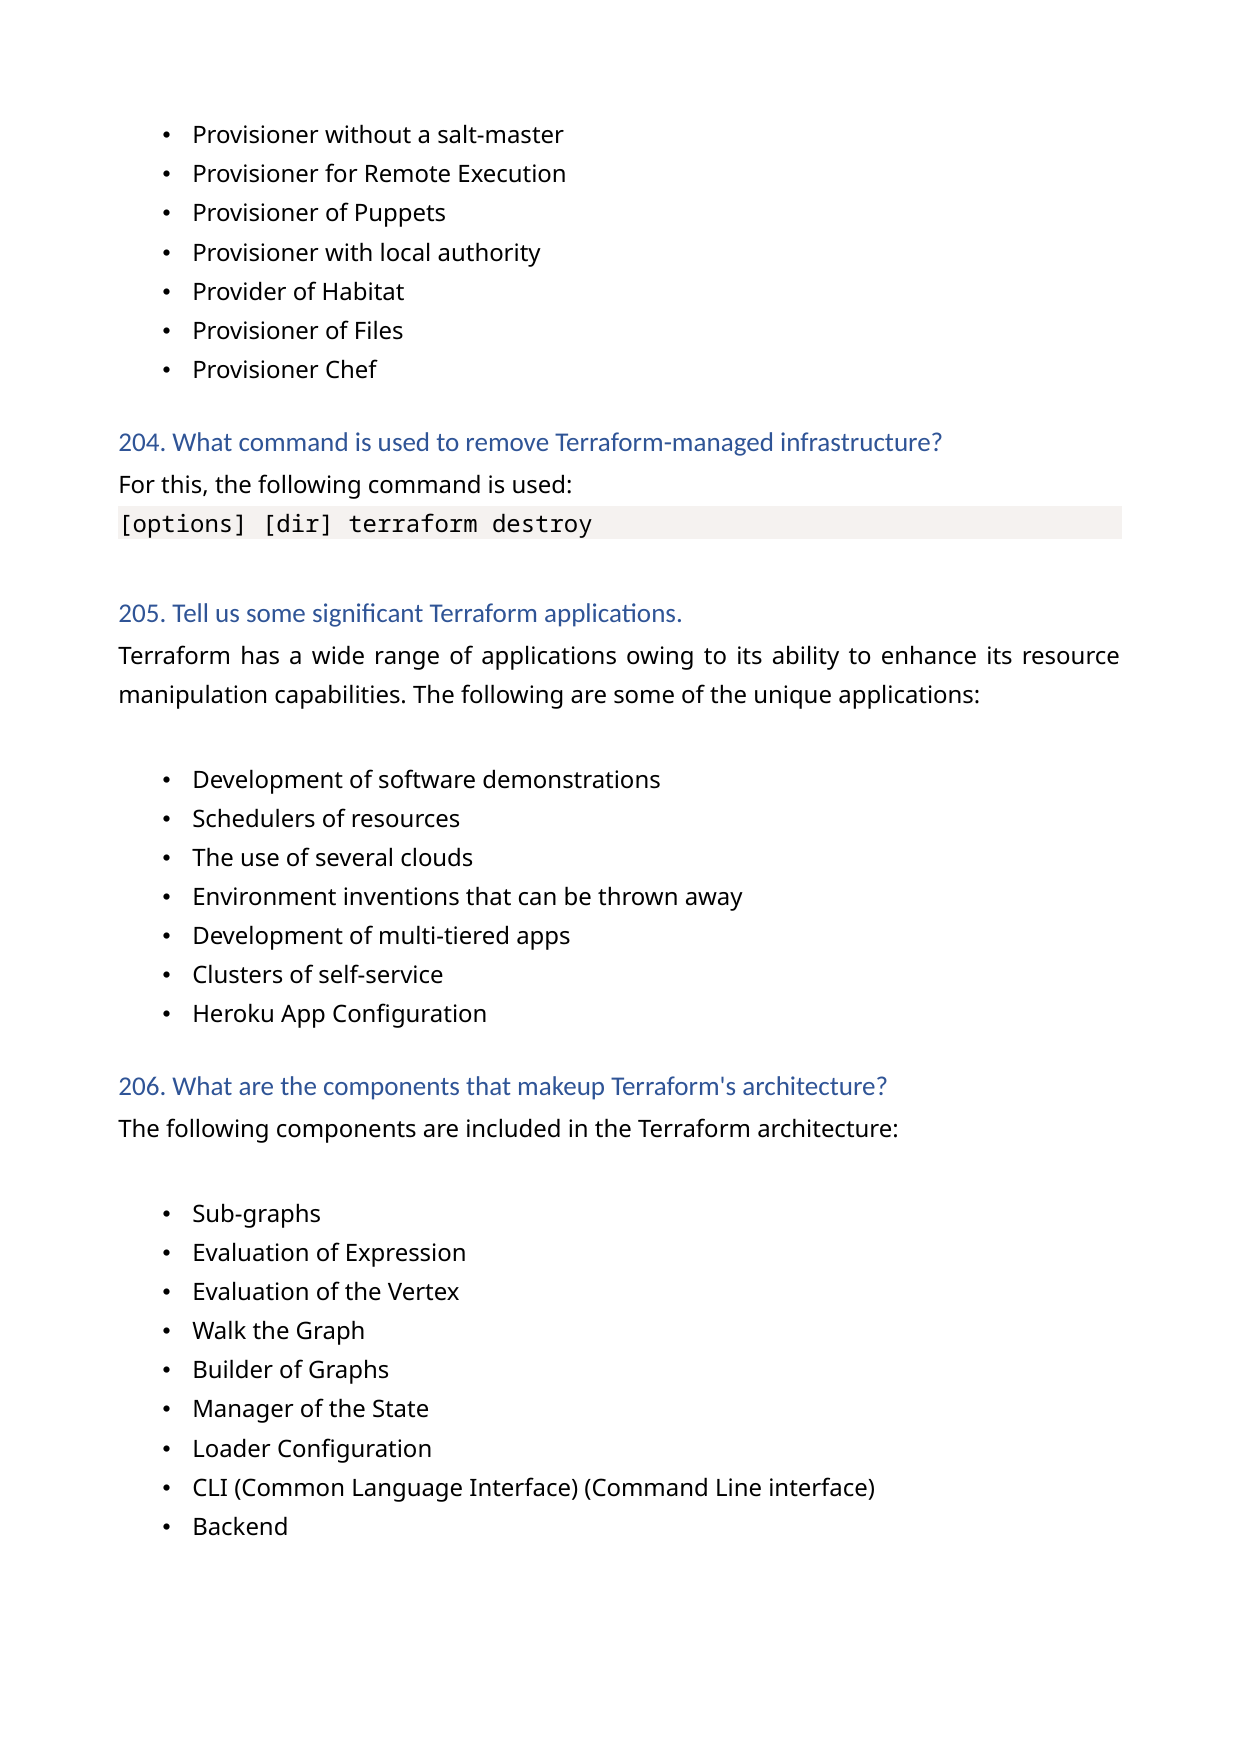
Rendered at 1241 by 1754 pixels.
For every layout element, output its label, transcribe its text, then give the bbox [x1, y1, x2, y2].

text The following components are included in the Terraform architecture: [118, 1112, 1122, 1145]
list Provisioner of Files [162, 313, 1122, 346]
list Provisioner Chef [162, 352, 1122, 385]
text For this, the following command is used: [118, 467, 1122, 500]
list Provisioner for Remote Execution [162, 157, 1122, 190]
list Evaluation of Expression [162, 1236, 1122, 1269]
list Environment inventions that can be thrown away [162, 880, 1122, 913]
subtitle 206. What are the components that makeup Terraform's architecture? [118, 1069, 1122, 1103]
list Loader Configuration [162, 1431, 1122, 1464]
list Schedulers of resources [162, 802, 1122, 834]
list The use of several clouds [162, 841, 1122, 873]
list Heroku App Configuration [162, 997, 1122, 1030]
list Manager of the State [162, 1392, 1122, 1425]
list Provider of Habitat [162, 274, 1122, 307]
list Provisioner with local authority [162, 235, 1122, 268]
list Walk the Graph [162, 1314, 1122, 1347]
list CLI (Common Language Interface) (Command Line interface) [162, 1470, 1122, 1503]
list Clusters of self-service [162, 958, 1122, 991]
list Development of multi-tiered apps [162, 919, 1122, 952]
list Backend [162, 1509, 1122, 1542]
list Provisioner of Puppets [162, 196, 1122, 229]
list Builder of Graphs [162, 1353, 1122, 1386]
text [options] [dir] terraform destroy [118, 506, 1122, 539]
list Evaluation of the Vertex [162, 1275, 1122, 1308]
list Sub-graphs [162, 1197, 1122, 1229]
subtitle 205. Tell us some significant Terraform applications. [118, 596, 1122, 629]
text Terraform has a wide range of applications owing to its ability to enhance its resource manipulation capabilities. The following are some of the unique applications: [118, 639, 1122, 711]
list Provisioner without a salt-master [162, 118, 1122, 151]
subtitle 204. What command is used to remove Terraform-managed infrastructure? [118, 425, 1122, 458]
list Development of software demonstrations [162, 763, 1122, 795]
